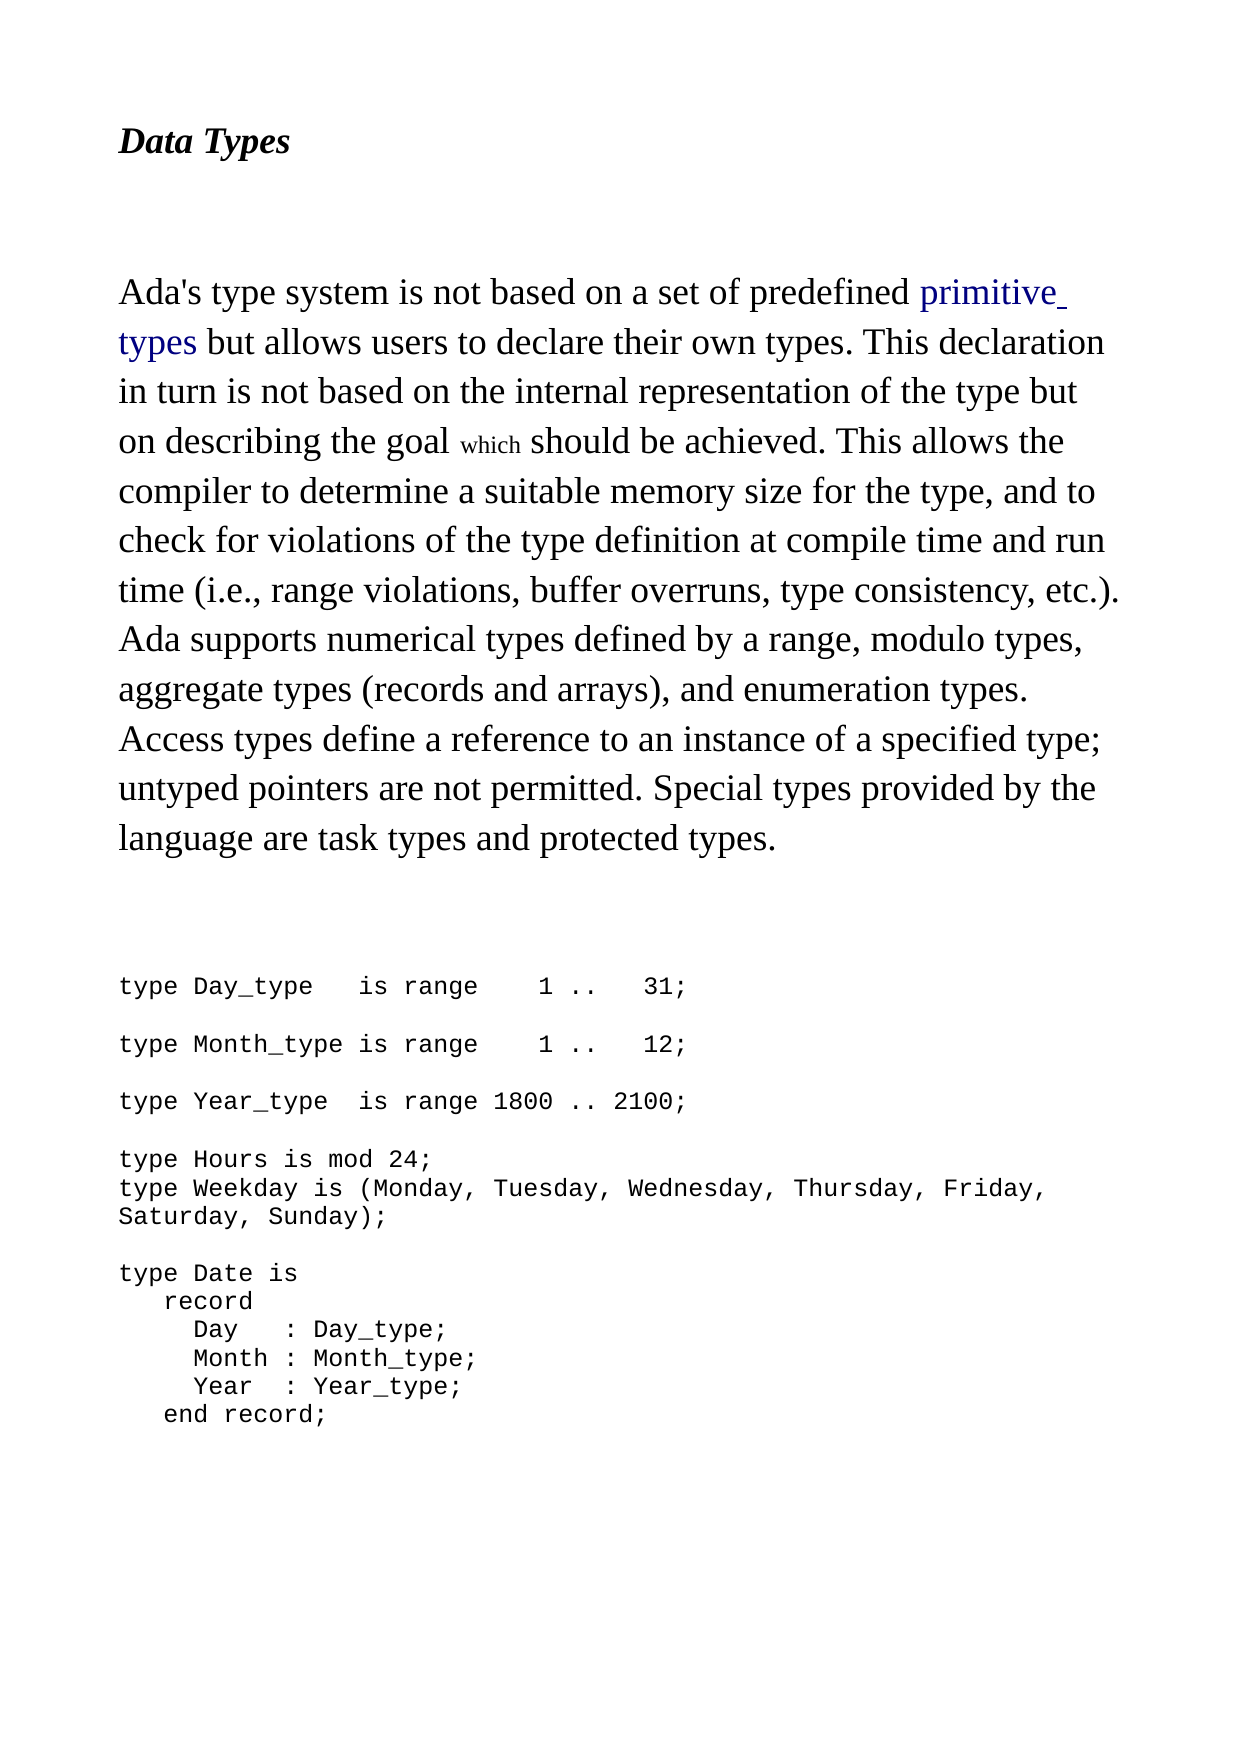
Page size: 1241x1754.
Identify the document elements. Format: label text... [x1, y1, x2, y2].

text Year : Year_type; [118, 1373, 1122, 1402]
text end record; [118, 1402, 1122, 1430]
text type Year_type is range 1800 .. 2100; [118, 1089, 1122, 1117]
text type Day_type is range 1 .. 31; [118, 973, 1122, 1002]
text record [118, 1288, 1122, 1317]
text type Date is [118, 1260, 1122, 1288]
text type Month_type is range 1 .. 12; [118, 1031, 1122, 1059]
subtitle Data Types [118, 118, 1122, 161]
text type Weekday is (Monday, Tuesday, Wednesday, Thursday, Friday, Saturday, Sunday); [118, 1175, 1122, 1232]
text Ada's type system is not based on a set of predefined primitive types but allows users to declare their own types. This declaration in turn is not based on the internal representation of the type but on describing the goal which should be achieved. This allows the compiler to determine a suitable memory size for the type, and to check for violations of the type definition at compile time and run time (i.e., range violations, buffer overruns, type consistency, etc.). Ada supports numerical types defined by a range, modulo types, aggregate types (records and arrays), and enumeration types. Access types define a reference to an instance of a specified type; untyped pointers are not permitted. Special types provided by the language are task types and protected types. [118, 270, 1122, 858]
text type Hours is mod 24; [118, 1147, 1122, 1175]
text Day : Day_type; [118, 1317, 1122, 1345]
text Month : Month_type; [118, 1345, 1122, 1373]
